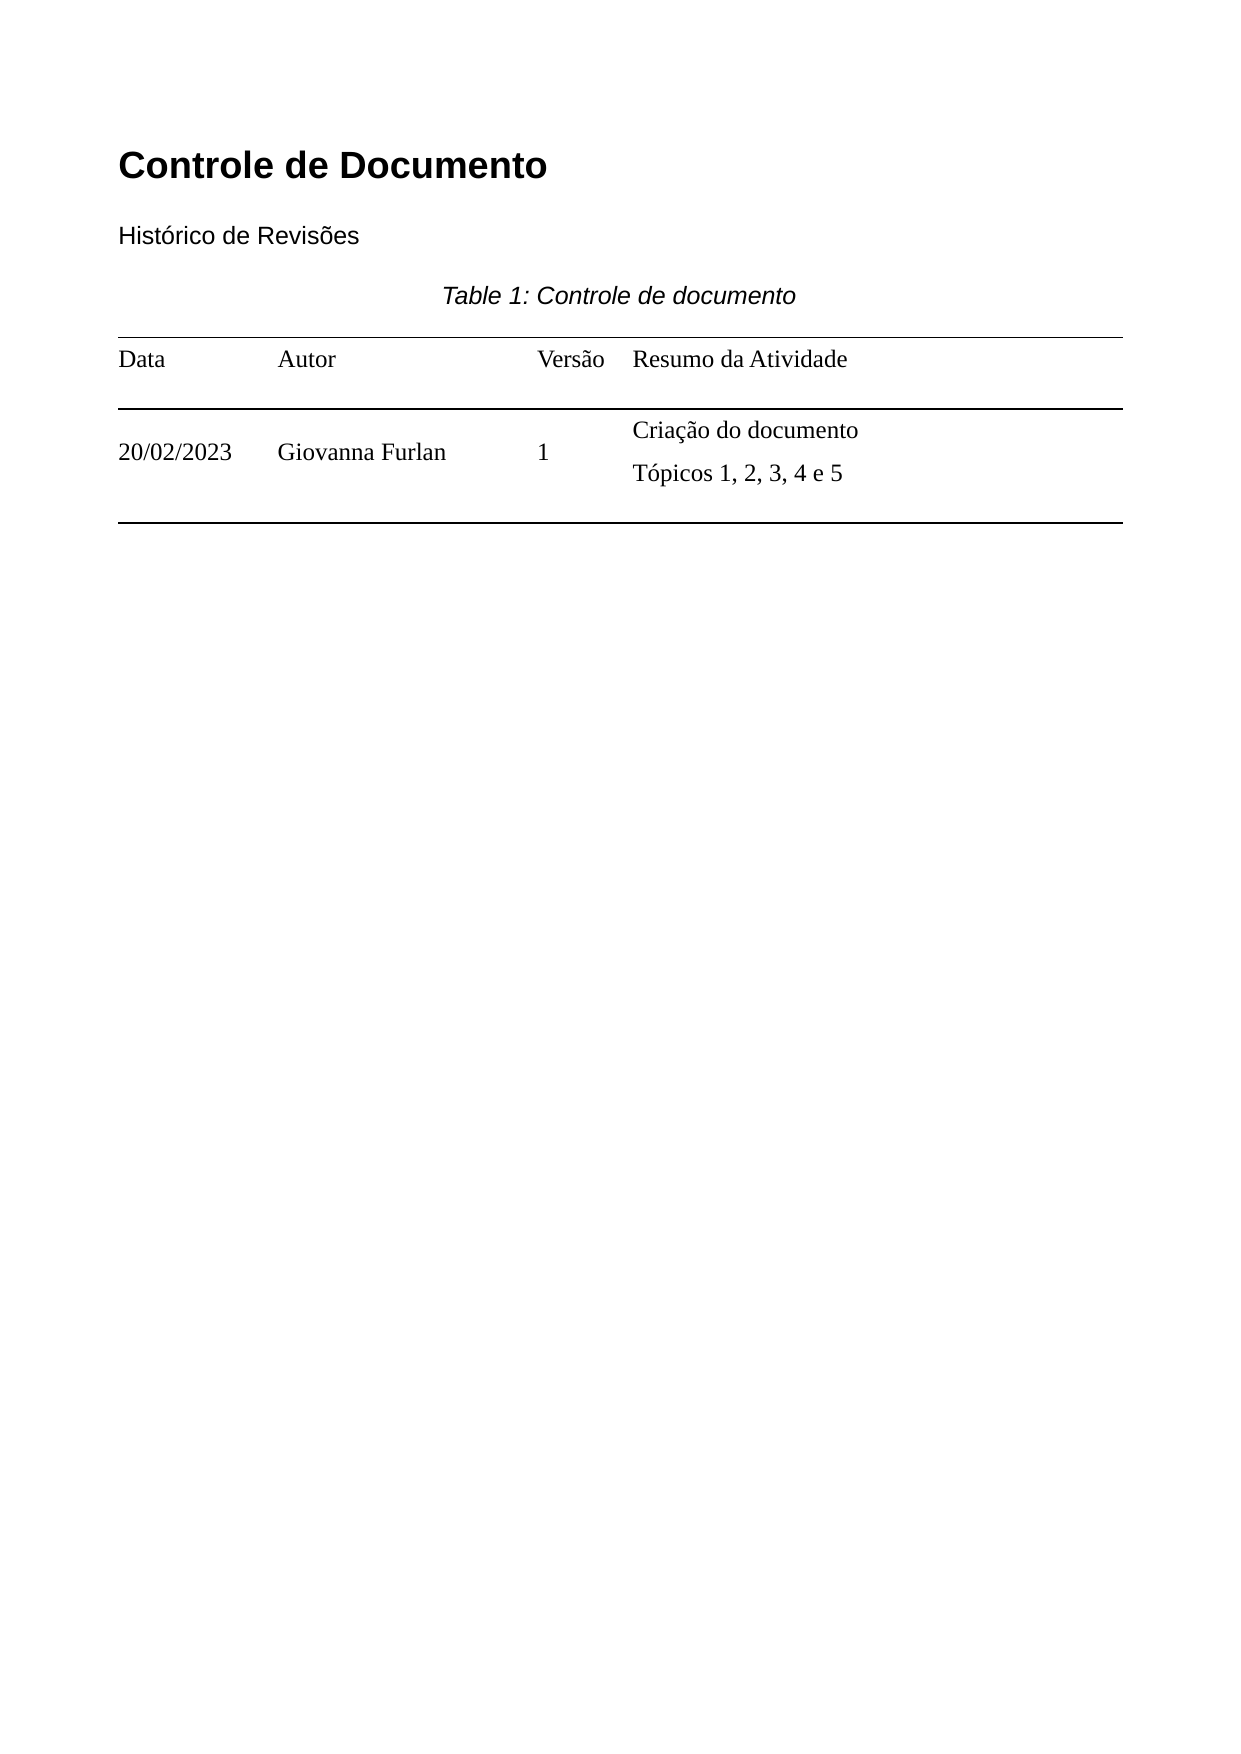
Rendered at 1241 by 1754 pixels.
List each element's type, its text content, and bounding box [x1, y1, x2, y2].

table_cell Criação do documento Tópicos 1, 2, 3, 4 e 5 [632, 410, 1123, 522]
table_header Autor [278, 338, 537, 408]
table_cell Giovanna Furlan [278, 410, 537, 522]
subtitle Controle de Documento [118, 143, 1122, 187]
text Table 1: Controle de documento [118, 281, 1122, 310]
table_header Resumo da Atividade [632, 338, 1123, 408]
table_cell 20/02/2023 [118, 410, 277, 522]
table_header Versão [537, 338, 632, 408]
text Histórico de Revisões [118, 221, 1122, 250]
table_cell 1 [537, 410, 632, 522]
table_header Data [118, 338, 277, 408]
